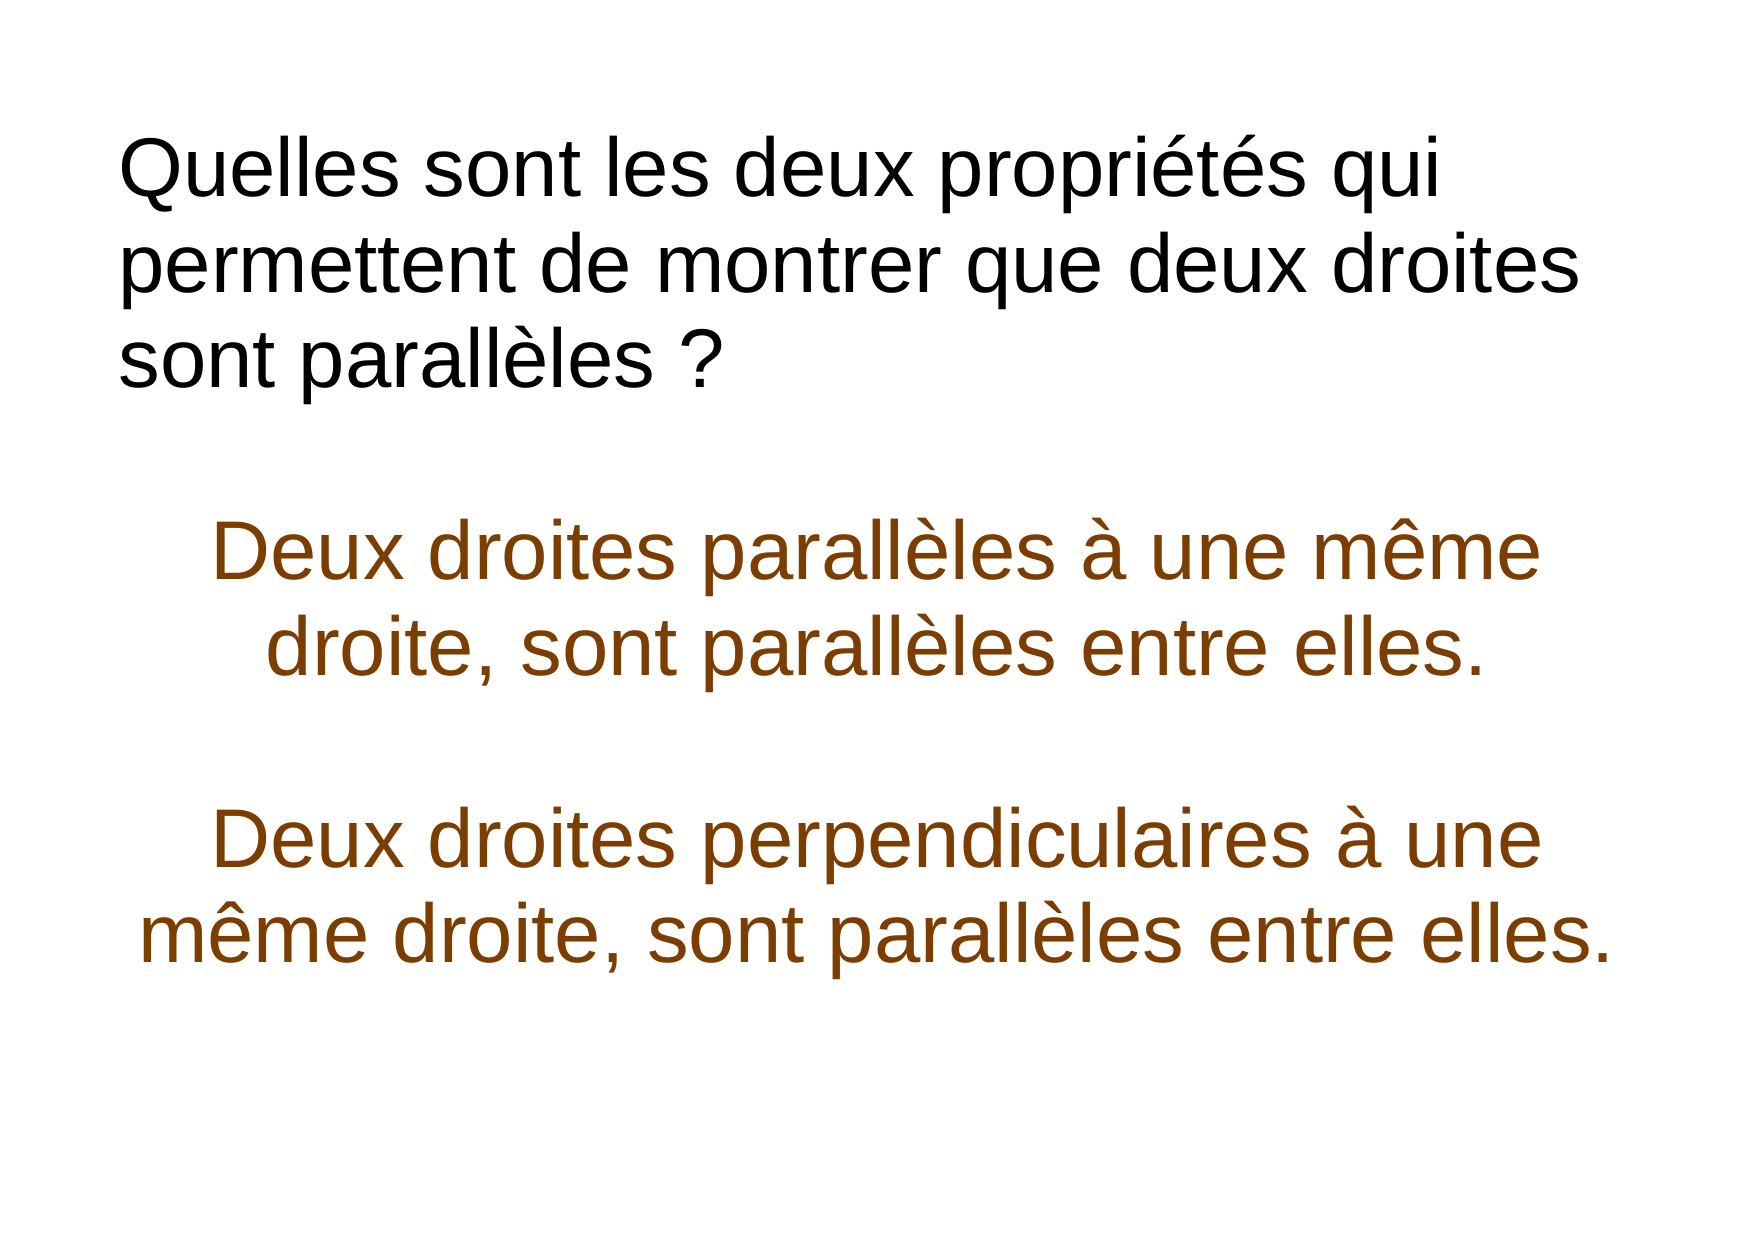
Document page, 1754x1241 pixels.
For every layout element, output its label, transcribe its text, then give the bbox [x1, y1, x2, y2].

text Deux droites perpendiculaires à une même droite, sont parallèles entre elles. [118, 789, 1636, 981]
text Deux droites parallèles à une même droite, sont parallèles entre elles. [118, 501, 1636, 693]
text Quelles sont les deux propriétés qui permettent de montrer que deux droites sont parallèles ? [118, 118, 1636, 406]
